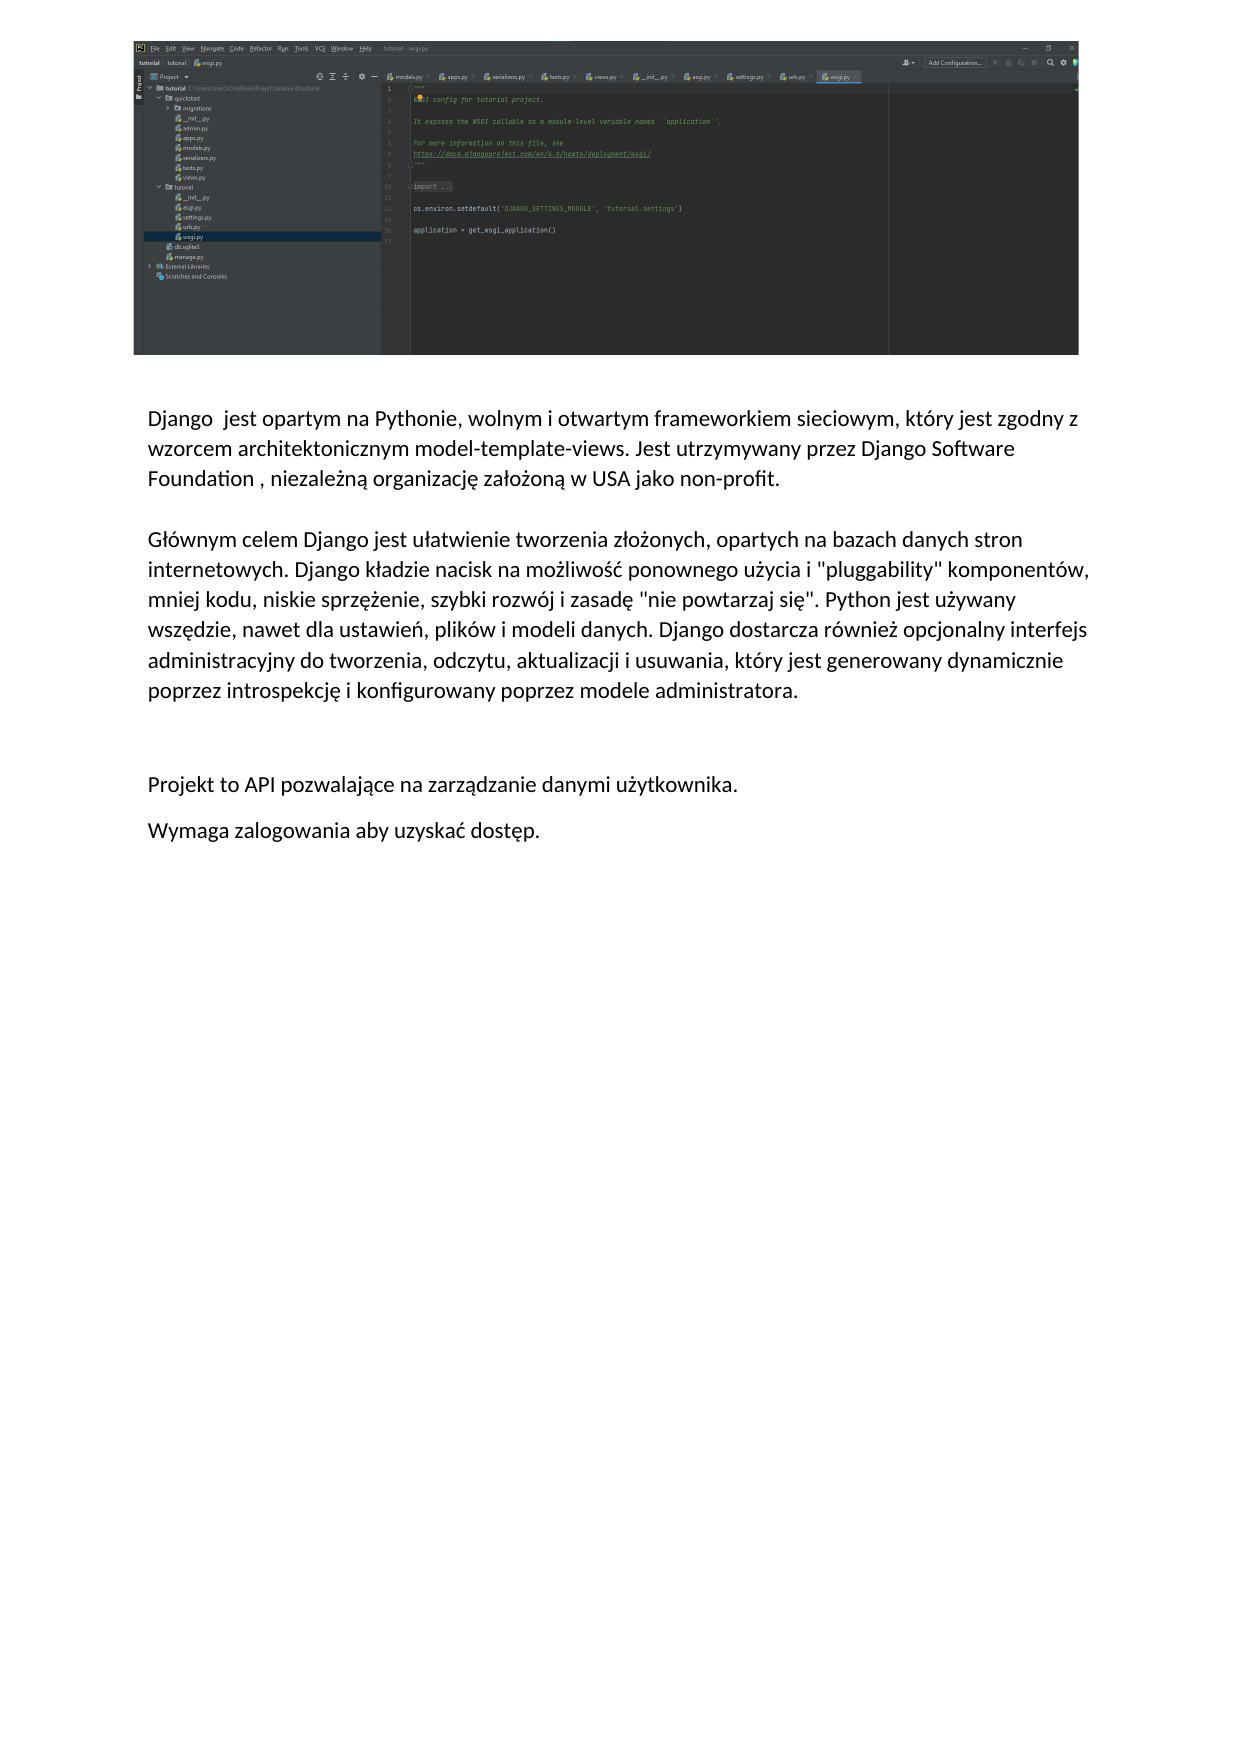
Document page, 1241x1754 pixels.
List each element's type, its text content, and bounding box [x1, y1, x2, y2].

text Django jest opartym na Pythonie, wolnym i otwartym frameworkiem sieciowym, który jest zgodny z wzorcem architektonicznym model-template-views. Jest utrzymywany przez Django Software Foundation , niezależną organizację założoną w USA jako non-profit. Głównym celem Django jest ułatwienie tworzenia złożonych, opartych na bazach danych stron internetowych. Django kładzie nacisk na możliwość ponownego użycia i "pluggability" komponentów, mniej kodu, niskie sprzężenie, szybki rozwój i zasadę "nie powtarzaj się". Python jest używany wszędzie, nawet dla ustawień, plików i modeli danych. Django dostarcza również opcjonalny interfejs administracyjny do tworzenia, odczytu, aktualizacji i usuwania, który jest generowany dynamicznie poprzez introspekcję i konfigurowany poprzez modele administratora. [148, 404, 1093, 704]
text Wymaga zalogowania aby uzyskać dostęp. [148, 817, 1093, 875]
picture [133, 41, 1079, 355]
text Projekt to API pozwalające na zarządzanie danymi użytkownika. [148, 770, 1093, 798]
